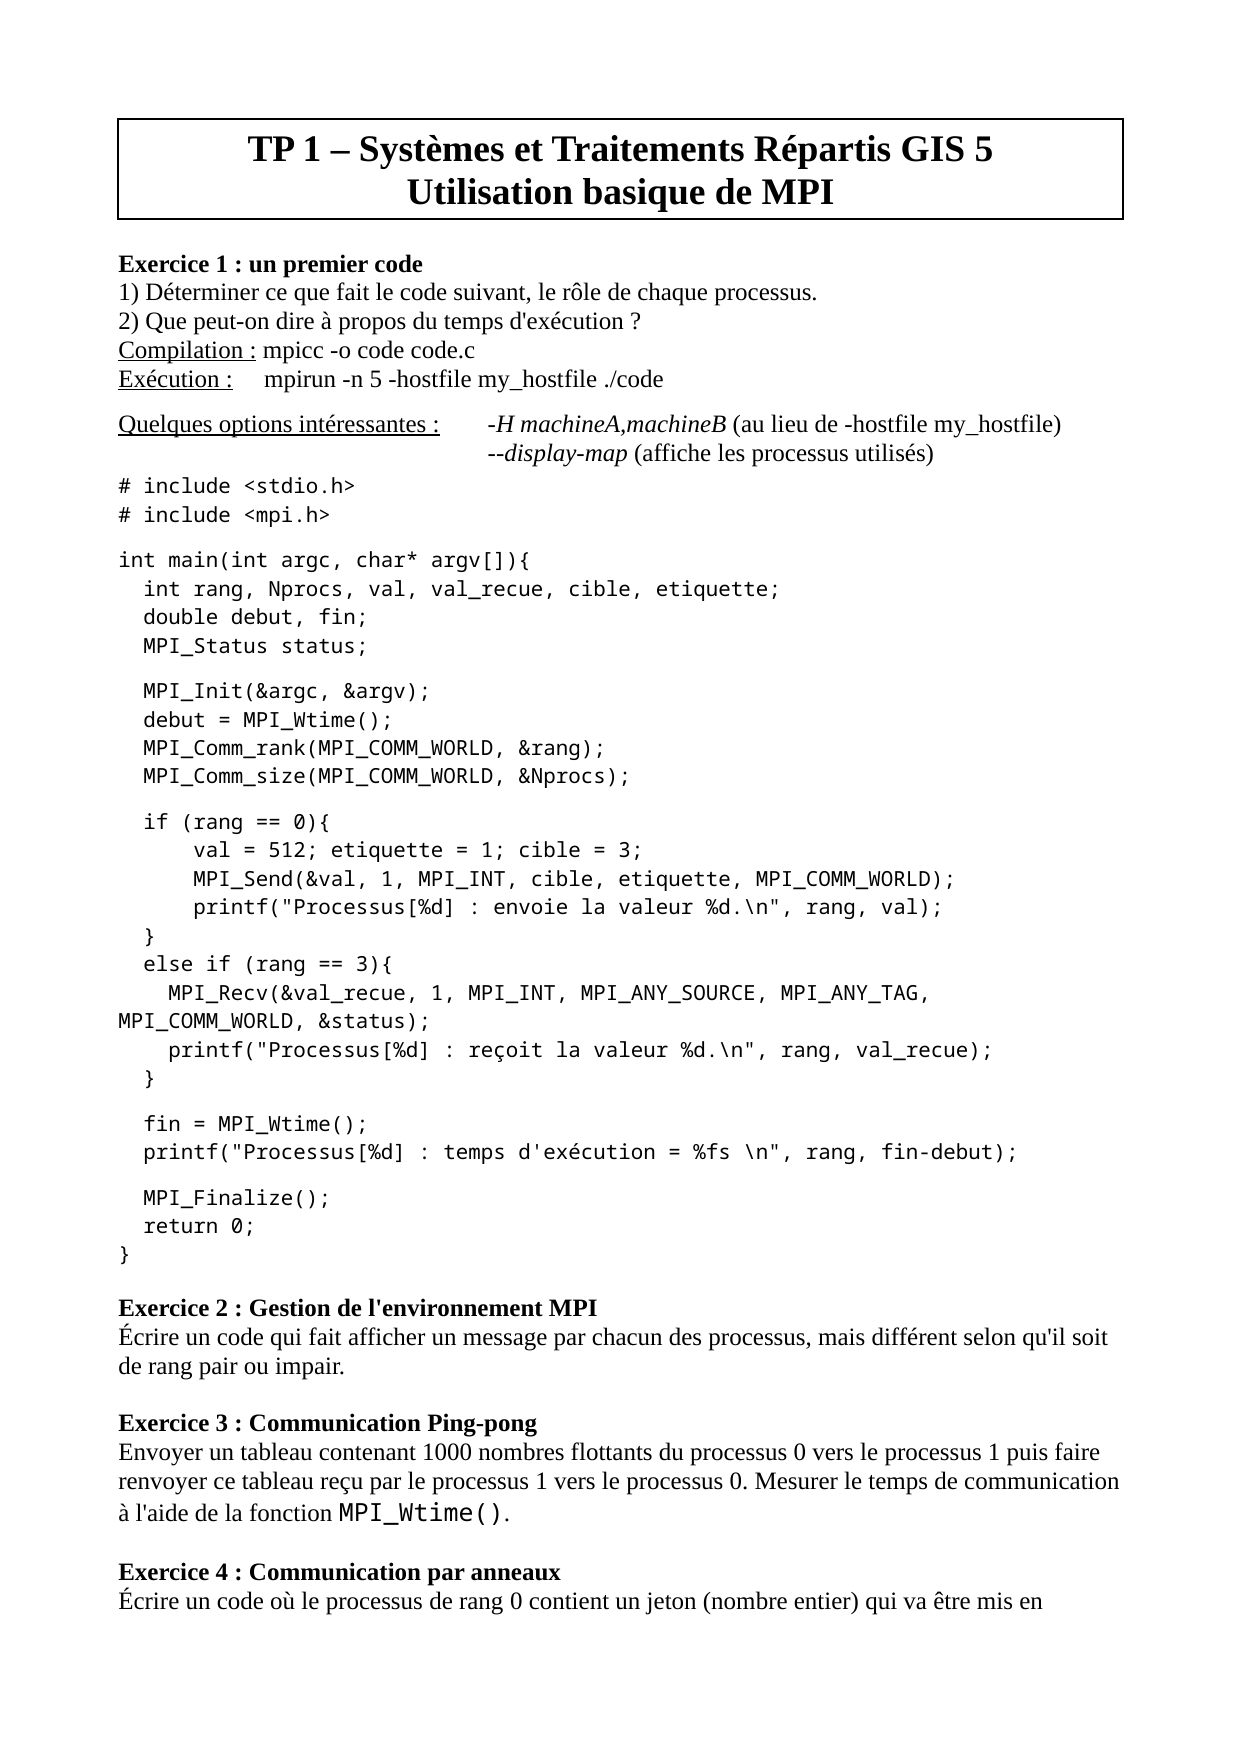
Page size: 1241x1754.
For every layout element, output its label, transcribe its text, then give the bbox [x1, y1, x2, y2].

text debut = MPI_Wtime(); [118, 705, 1122, 733]
text --display-map (affiche les processus utilisés) [118, 438, 1122, 467]
text } [118, 1239, 1122, 1268]
text MPI_Init(&argc, &argv); [118, 676, 1122, 705]
text Écrire un code qui fait afficher un message par chacun des processus, mais différent selon qu'il soit de rang pair ou impair. [118, 1322, 1122, 1380]
text Exercice 1 : un premier code [118, 249, 1122, 277]
text Exercice 2 : Gestion de l'environnement MPI [118, 1293, 1122, 1322]
text } [118, 1063, 1122, 1092]
text MPI_Status status; [118, 631, 1122, 659]
text MPI_Comm_rank(MPI_COMM_WORLD, &rang); [118, 733, 1122, 762]
text Envoyer un tableau contenant 1000 nombres flottants du processus 0 vers le processus 1 puis faire renvoyer ce tableau reçu par le processus 1 vers le processus 0. Mesurer le temps de communication à l'aide de la fonction MPI_Wtime(). [118, 1437, 1122, 1529]
text MPI_Send(&val, 1, MPI_INT, cible, etiquette, MPI_COMM_WORLD); [118, 864, 1122, 892]
text Quelques options intéressantes : -H machineA,machineB (au lieu de -hostfile my_hostfile) [118, 409, 1122, 438]
text printf("Processus[%d] : temps d'exécution = %fs \n", rang, fin-debut); [118, 1137, 1122, 1166]
text Exercice 4 : Communication par anneaux [118, 1557, 1122, 1586]
text MPI_Comm_size(MPI_COMM_WORLD, &Nprocs); [118, 762, 1122, 790]
text double debut, fin; [118, 602, 1122, 631]
text else if (rang == 3){ [118, 949, 1122, 978]
text 2) Que peut-on dire à propos du temps d'exécution ? [118, 306, 1122, 335]
text Exécution : mpirun -n 5 -hostfile my_hostfile ./code [118, 364, 1122, 392]
text int rang, Nprocs, val, val_recue, cible, etiquette; [118, 574, 1122, 602]
table_header TP 1 – Systèmes et Traitements Répartis GIS 5 Utilisation basique de MPI [119, 120, 1122, 218]
text 1) Déterminer ce que fait le code suivant, le rôle de chaque processus. [118, 277, 1122, 306]
text Compilation : mpicc -o code code.c [118, 335, 1122, 364]
text if (rang == 0){ [118, 807, 1122, 836]
text val = 512; etiquette = 1; cible = 3; [118, 836, 1122, 864]
text printf("Processus[%d] : envoie la valeur %d.\n", rang, val); [118, 892, 1122, 921]
text MPI_Finalize(); [118, 1183, 1122, 1211]
text fin = MPI_Wtime(); [118, 1109, 1122, 1137]
text int main(int argc, char* argv[]){ [118, 546, 1122, 574]
text # include <stdio.h> [118, 472, 1122, 500]
text Écrire un code où le processus de rang 0 contient un jeton (nombre entier) qui va être mis en [118, 1586, 1122, 1615]
text MPI_Recv(&val_recue, 1, MPI_INT, MPI_ANY_SOURCE, MPI_ANY_TAG, MPI_COMM_WORLD, &status); [118, 978, 1122, 1035]
text return 0; [118, 1211, 1122, 1239]
text Exercice 3 : Communication Ping-pong [118, 1408, 1122, 1437]
text printf("Processus[%d] : reçoit la valeur %d.\n", rang, val_recue); [118, 1035, 1122, 1063]
text # include <mpi.h> [118, 500, 1122, 528]
text } [118, 921, 1122, 949]
